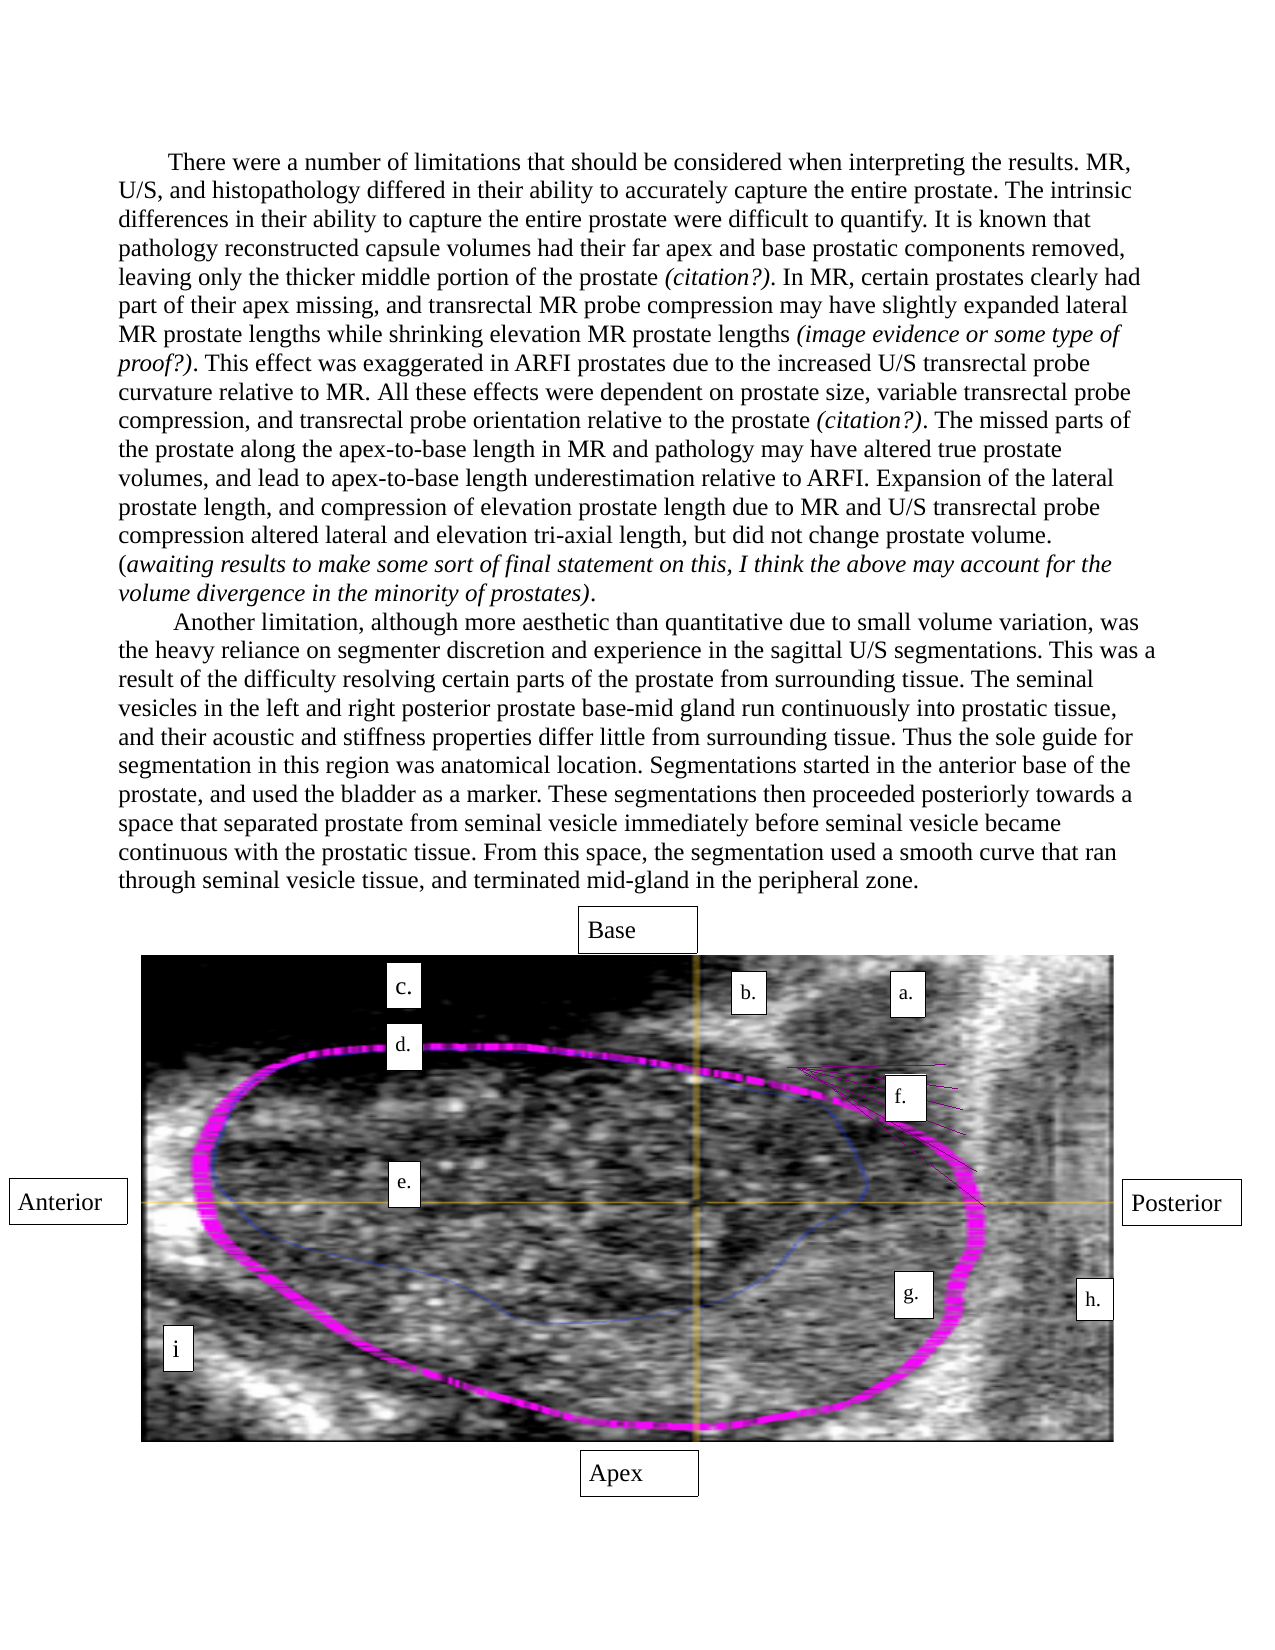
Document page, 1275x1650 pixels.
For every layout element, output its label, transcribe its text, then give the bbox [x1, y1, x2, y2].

text Anterior [17, 1187, 118, 1215]
text h. [1085, 1287, 1104, 1311]
text a. [899, 980, 916, 1004]
picture [141, 955, 1114, 1442]
text d. [395, 1032, 413, 1056]
text i [172, 1334, 184, 1362]
text Apex [589, 1458, 689, 1487]
text Base [587, 915, 688, 944]
text Another limitation, although more aesthetic than quantitative due to small volume variation, was the heavy reliance on segmenter discretion and experience in the sagittal U/S segmentations. This was a result of the difficulty resolving certain parts of the prostate from surrounding tissue. The seminal vesicles in the left and right posterior prostate base-mid gland run continuously into prostatic tissue, and their acoustic and stiffness properties differ little from surrounding tissue. Thus the sole guide for segmentation in this region was anatomical location. Segmentations started in the anterior base of the prostate, and used the bladder as a marker. These segmentations then proceeded posteriorly towards a space that separated prostate from seminal vesicle immediately before seminal vesicle became continuous with the prostatic tissue. From this space, the segmentation used a smooth curve that ran through seminal vesicle tissue, and terminated mid-gland in the peripheral zone. [118, 607, 1157, 894]
text e. [397, 1169, 412, 1193]
text f. [894, 1083, 917, 1108]
text c. [395, 971, 413, 999]
text Posterior [1131, 1188, 1232, 1217]
text There were a number of limitations that should be considered when interpreting the results. MR, U/S, and histopathology differed in their ability to accurately capture the entire prostate. The intrinsic differences in their ability to capture the entire prostate were difficult to quantify. It is known that pathology reconstructed capsule volumes had their far apex and base prostatic components removed, leaving only the thicker middle portion of the prostate (citation?). In MR, certain prostates clearly had part of their apex missing, and transrectal MR probe compression may have slightly expanded lateral MR prostate lengths while shrinking elevation MR prostate lengths (image evidence or some type of proof?). This effect was exaggerated in ARFI prostates due to the increased U/S transrectal probe curvature relative to MR. All these effects were dependent on prostate size, variable transrectal probe compression, and transrectal probe orientation relative to the prostate (citation?). The missed parts of the prostate along the apex-to-base length in MR and pathology may have altered true prostate volumes, and lead to apex-to-base length underestimation relative to ARFI. Expansion of the lateral prostate length, and compression of elevation prostate length due to MR and U/S transrectal probe compression altered lateral and elevation tri-axial length, but did not change prostate volume. (awaiting results to make some sort of final statement on this, I think the above may account for the volume divergence in the minority of prostates). [118, 147, 1157, 607]
text g. [903, 1280, 924, 1304]
text b. [740, 980, 758, 1004]
